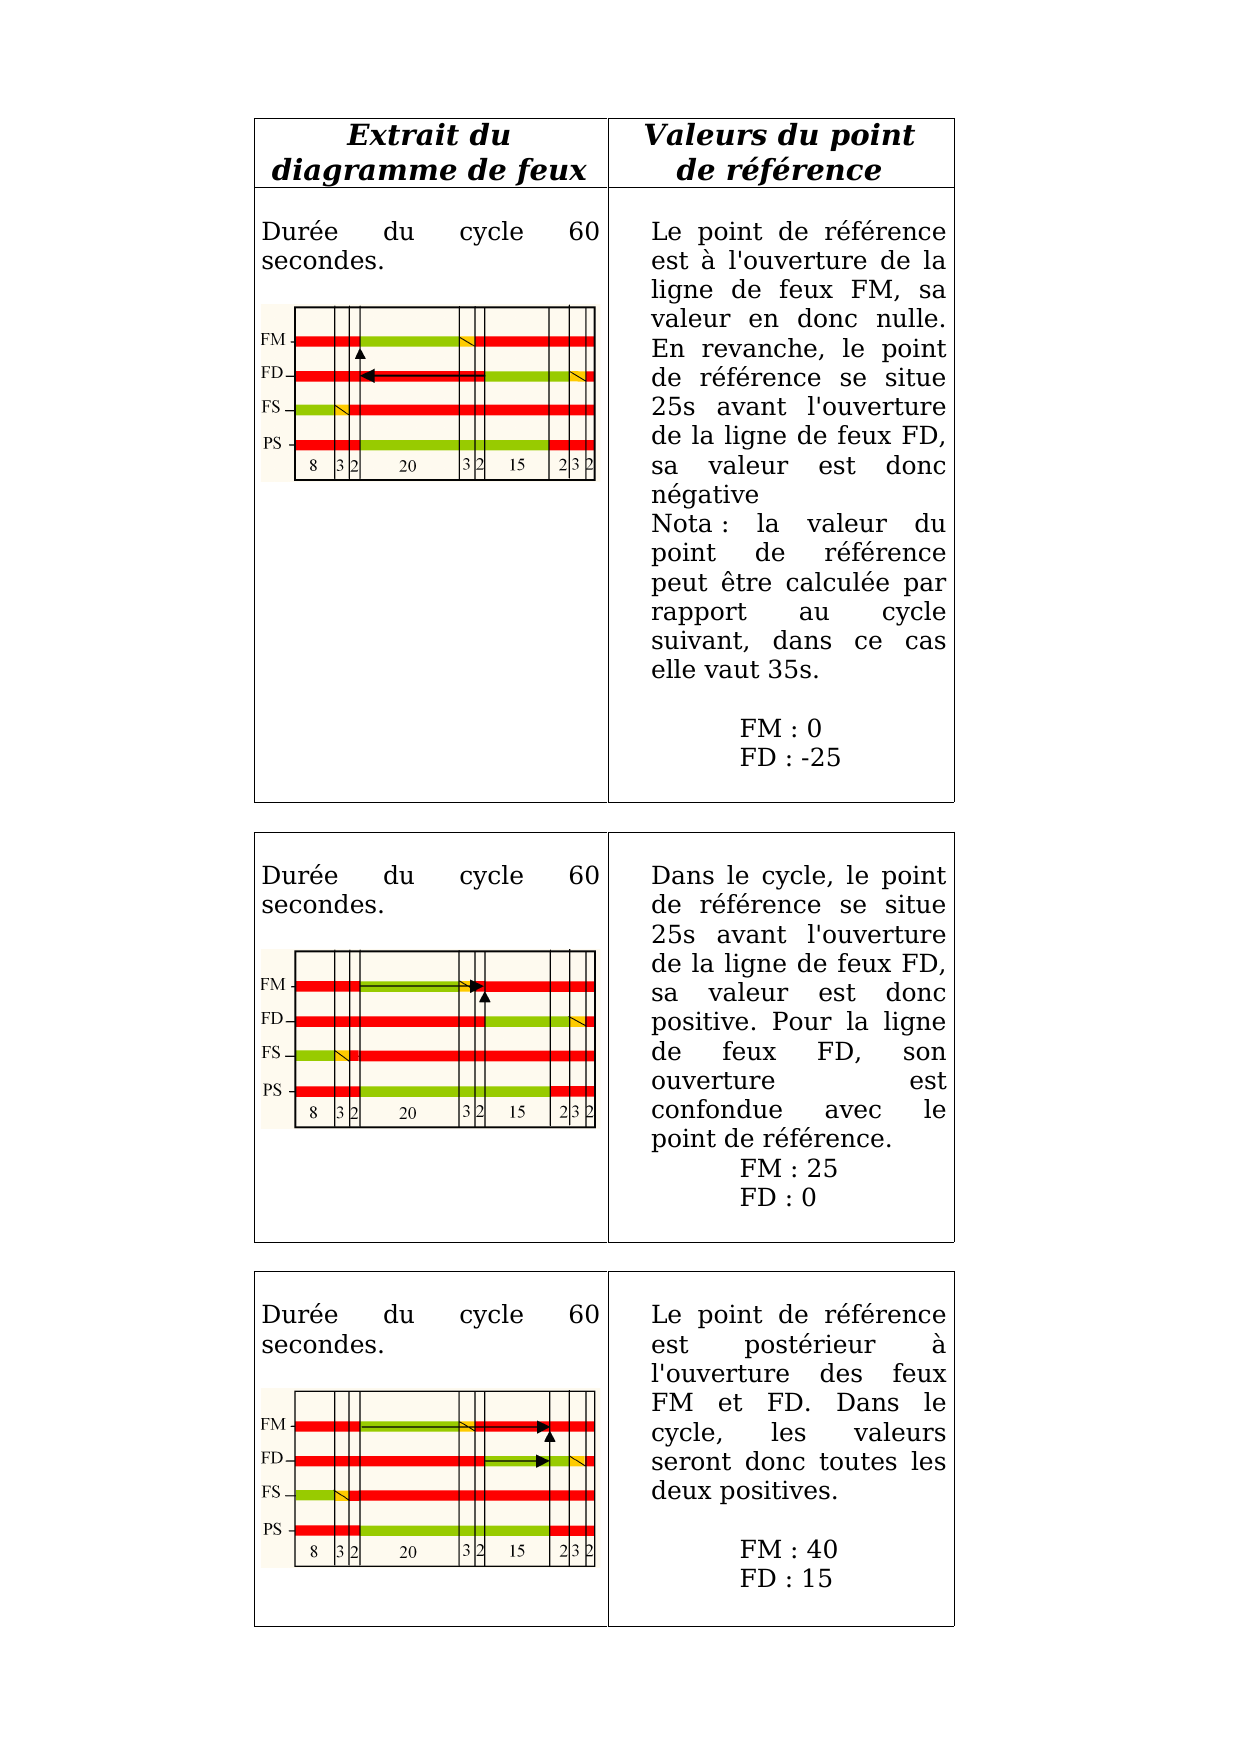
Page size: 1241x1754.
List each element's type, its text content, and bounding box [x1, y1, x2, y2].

table_header [955, 118, 986, 187]
table_cell Dans le cycle, le point de référence se situe 25s avant l'ouverture de la ligne de feux FD, sa valeur est donc positive. Pour la ligne de feux FD, son ouverture est confondue avec le point de référence. FM : 25 FD : 0 [609, 833, 954, 1242]
table_cell [955, 187, 986, 802]
table_cell [601, 1389, 607, 1567]
table_cell Le point de référence est à l'ouverture de la ligne de feux FM, sa valeur en donc nulle. En revanche, le point de référence se situe 25s avant l'ouverture de la ligne de feux FD, sa valeur est donc négative Nota : la valeur du point de référence peut être calculée par rapport au cycle suivant, dans ce cas elle vaut 35s. FM : 0 FD : -25 [609, 188, 954, 802]
table_cell [955, 1271, 986, 1626]
table_cell [254, 802, 986, 832]
table_cell [955, 832, 986, 1242]
table_cell [255, 1568, 607, 1626]
table_cell Le point de référence est postérieur à l'ouverture des feux FM et FD. Dans le cycle, les valeurs seront donc toutes les deux positives. FM : 40 FD : 15 [609, 1272, 954, 1626]
picture [260, 949, 601, 1129]
picture [260, 304, 601, 482]
table_cell Durée du cycle 60 secondes. [255, 1272, 607, 1388]
table_cell Durée du cycle 60 secondes. [255, 188, 607, 304]
table_cell [254, 1242, 986, 1271]
picture [260, 1388, 601, 1568]
table_cell [255, 305, 607, 802]
table_cell [255, 1389, 260, 1567]
table_header Extrait du diagramme de feux [255, 119, 607, 187]
table_header Valeurs du point de référence [609, 119, 954, 187]
table_cell Durée du cycle 60 secondes. [255, 833, 607, 1242]
